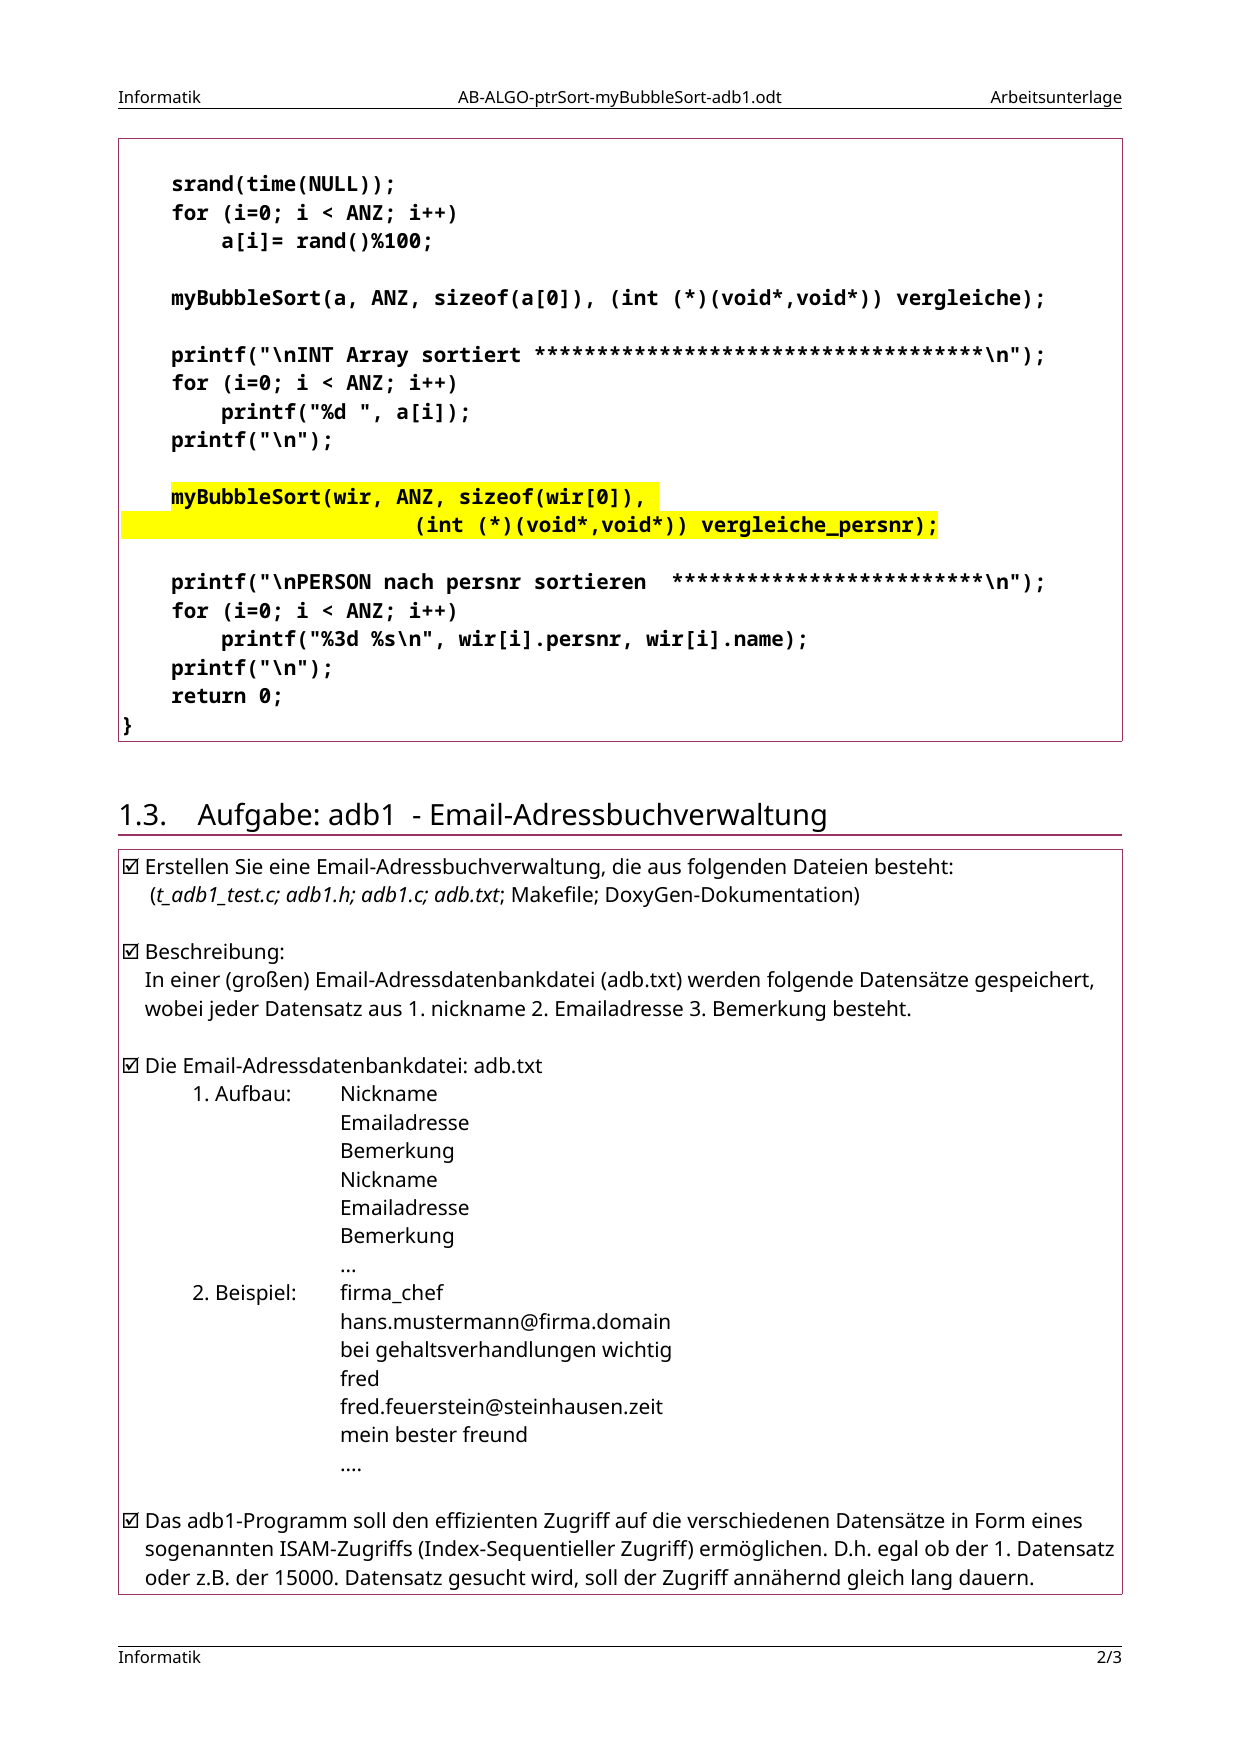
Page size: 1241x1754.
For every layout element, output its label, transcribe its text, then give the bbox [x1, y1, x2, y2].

text myBubbleSort(wir, ANZ, sizeof(wir[0]), [119, 479, 1122, 508]
text Nickname [119, 1162, 1122, 1190]
text printf("\n"); [119, 422, 1122, 451]
text fred [119, 1361, 1122, 1389]
text 2. Beispiel: firma_chef [119, 1275, 1122, 1304]
text 1. Aufbau: Nickname [119, 1076, 1122, 1105]
text printf("\n"); [119, 650, 1122, 678]
text srand(time(NULL)); [119, 166, 1122, 195]
subtitle Aufgabe: adb1 - Email-Adressbuchverwaltung [118, 794, 1122, 834]
text fred.feuerstein@steinhausen.zeit [119, 1389, 1122, 1418]
text .... [119, 1446, 1122, 1503]
text Emailadresse [119, 1190, 1122, 1218]
text bei gehaltsverhandlungen wichtig [119, 1332, 1122, 1361]
text mein bester freund [119, 1418, 1122, 1446]
text ... [119, 1247, 1122, 1275]
text myBubbleSort(a, ANZ, sizeof(a[0]), (int (*)(void*,void*)) vergleiche); [119, 280, 1122, 308]
text printf("\nINT Array sortiert ************************************\n"); [119, 337, 1122, 365]
text printf("%3d %s\n", wir[i].persnr, wir[i].name); [119, 621, 1122, 650]
text printf("%d ", a[i]); [119, 394, 1122, 422]
text Bemerkung [119, 1133, 1122, 1162]
text a[i]= rand()%100; [119, 223, 1122, 252]
text printf("\nPERSON nach persnr sortieren *************************\n"); [119, 564, 1122, 593]
text for (i=0; i < ANZ; i++) [119, 195, 1122, 223]
text Emailadresse [119, 1105, 1122, 1133]
text for (i=0; i < ANZ; i++) [119, 365, 1122, 394]
text hans.mustermann@firma.domain [119, 1304, 1122, 1332]
text for (i=0; i < ANZ; i++) [119, 593, 1122, 621]
text Bemerkung [119, 1218, 1122, 1247]
list Das adb1-Programm soll den effizienten Zugriff auf die verschiedenen Datensätze in Form eines sogenannten ISAM-Zugriffs (Index-Sequentieller Zugriff) ermöglichen. D.h. egal ob der 1. Datensatz oder z.B. der 15000. Datensatz gesucht wird, soll der Zugriff annähernd gleich lang dauern. [119, 1503, 1122, 1594]
list Die Email-Adressdatenbankdatei: adb.txt [119, 1048, 1122, 1076]
text return 0; [119, 678, 1122, 707]
text } [119, 707, 1122, 741]
list Erstellen Sie eine Email-Adressbuchverwaltung, die aus folgenden Dateien besteht: (t_adb1_test.c; adb1.h; adb1.c; adb.txt; Makefile; DoxyGen-Dokumentation) [119, 850, 1122, 906]
text (int (*)(void*,void*)) vergleiche_persnr); [119, 508, 1122, 536]
list Beschreibung: In einer (großen) Email-Adressdatenbankdatei (adb.txt) werden folgende Datensätze gespeichert, wobei jeder Datensatz aus 1. nickname 2. Emailadresse 3. Bemerkung besteht. [119, 934, 1122, 1048]
